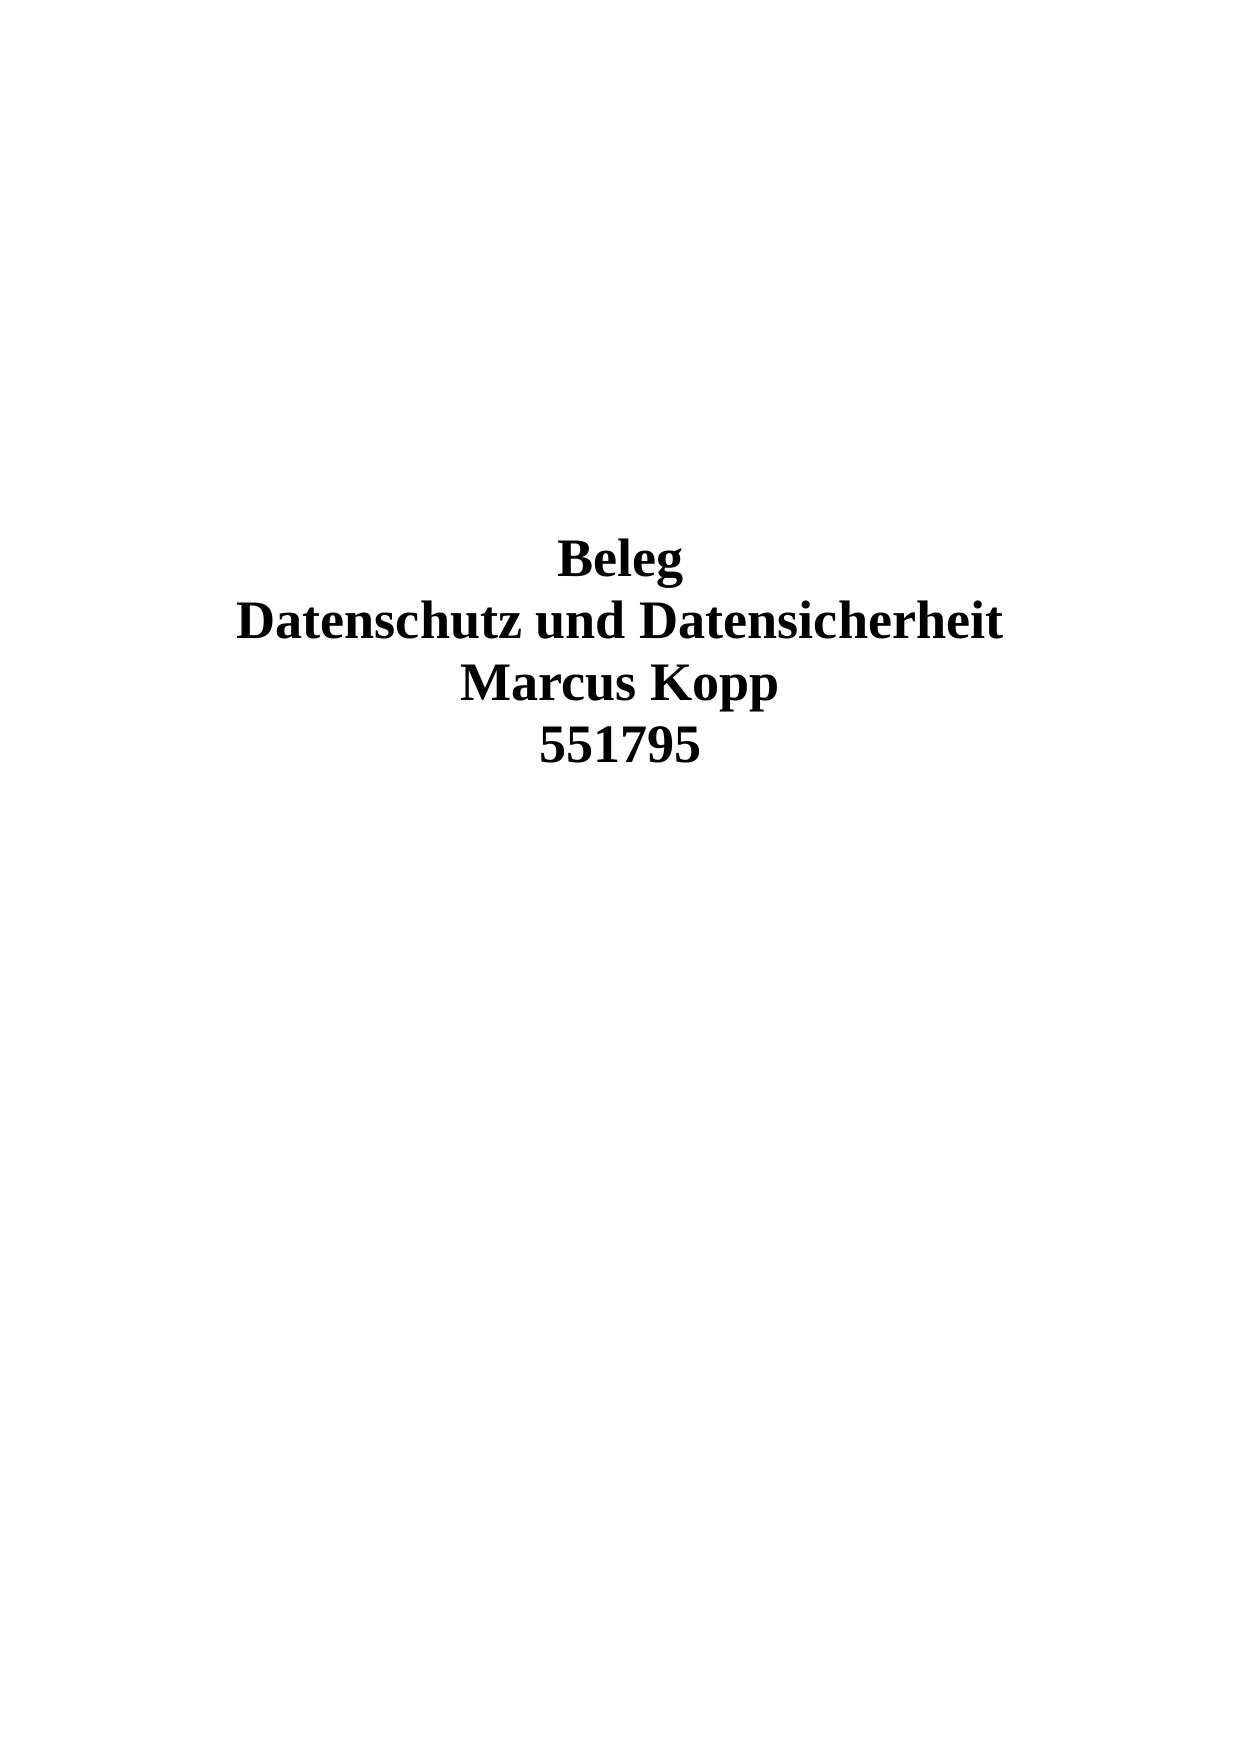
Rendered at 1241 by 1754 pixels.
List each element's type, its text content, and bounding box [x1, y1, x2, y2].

text Marcus Kopp [118, 650, 1122, 712]
text Datenschutz und Datensicherheit [118, 588, 1122, 650]
text 551795 [118, 712, 1122, 774]
text Beleg [118, 525, 1122, 588]
